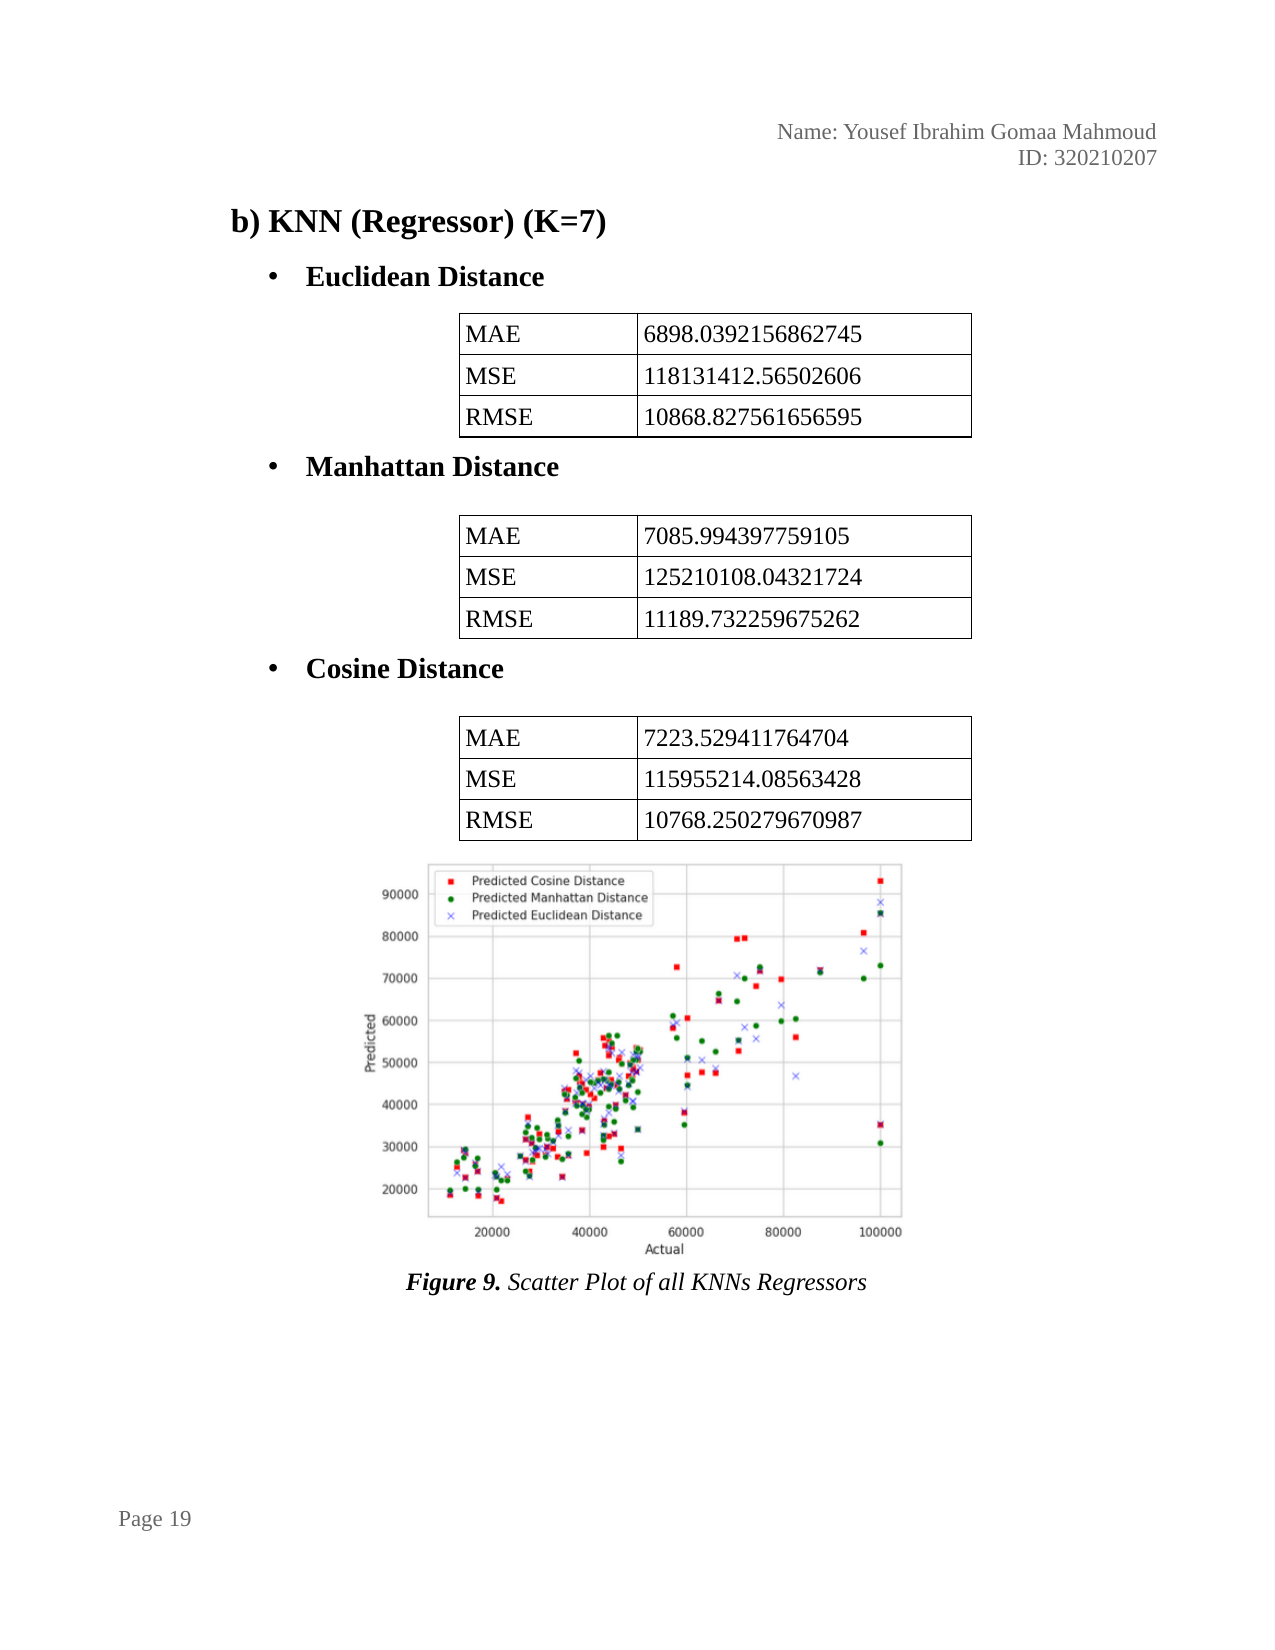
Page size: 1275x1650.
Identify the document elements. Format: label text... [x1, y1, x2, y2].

table_cell 10768.250279670987 [638, 800, 971, 840]
table_cell RMSE [460, 396, 637, 436]
text Figure 9. Scatter Plot of all KNNs Regressors [118, 841, 1157, 1296]
table_header MAE [460, 717, 637, 757]
list Euclidean Distance [268, 259, 1157, 293]
table_header MAE [460, 516, 637, 556]
table_cell MSE [460, 355, 637, 395]
table_header MAE [460, 314, 637, 354]
picture [356, 860, 919, 1264]
table_cell RMSE [460, 598, 637, 638]
table_cell MSE [460, 759, 637, 799]
table_cell MSE [460, 557, 637, 597]
table_cell 11189.732259675262 [638, 598, 971, 638]
table_header 6898.0392156862745 [638, 314, 971, 354]
table_cell RMSE [460, 800, 637, 840]
list Cosine Distance [268, 651, 1157, 685]
table_cell 118131412.56502606 [638, 355, 971, 395]
table_header 7223.529411764704 [638, 717, 971, 757]
list KNN (Regressor) (K=7) [231, 201, 1157, 239]
table_cell 115955214.08563428 [638, 759, 971, 799]
table_cell 10868.827561656595 [638, 396, 971, 436]
table_header 7085.994397759105 [638, 516, 971, 556]
table_cell 125210108.04321724 [638, 557, 971, 597]
list Manhattan Distance [268, 449, 1157, 483]
